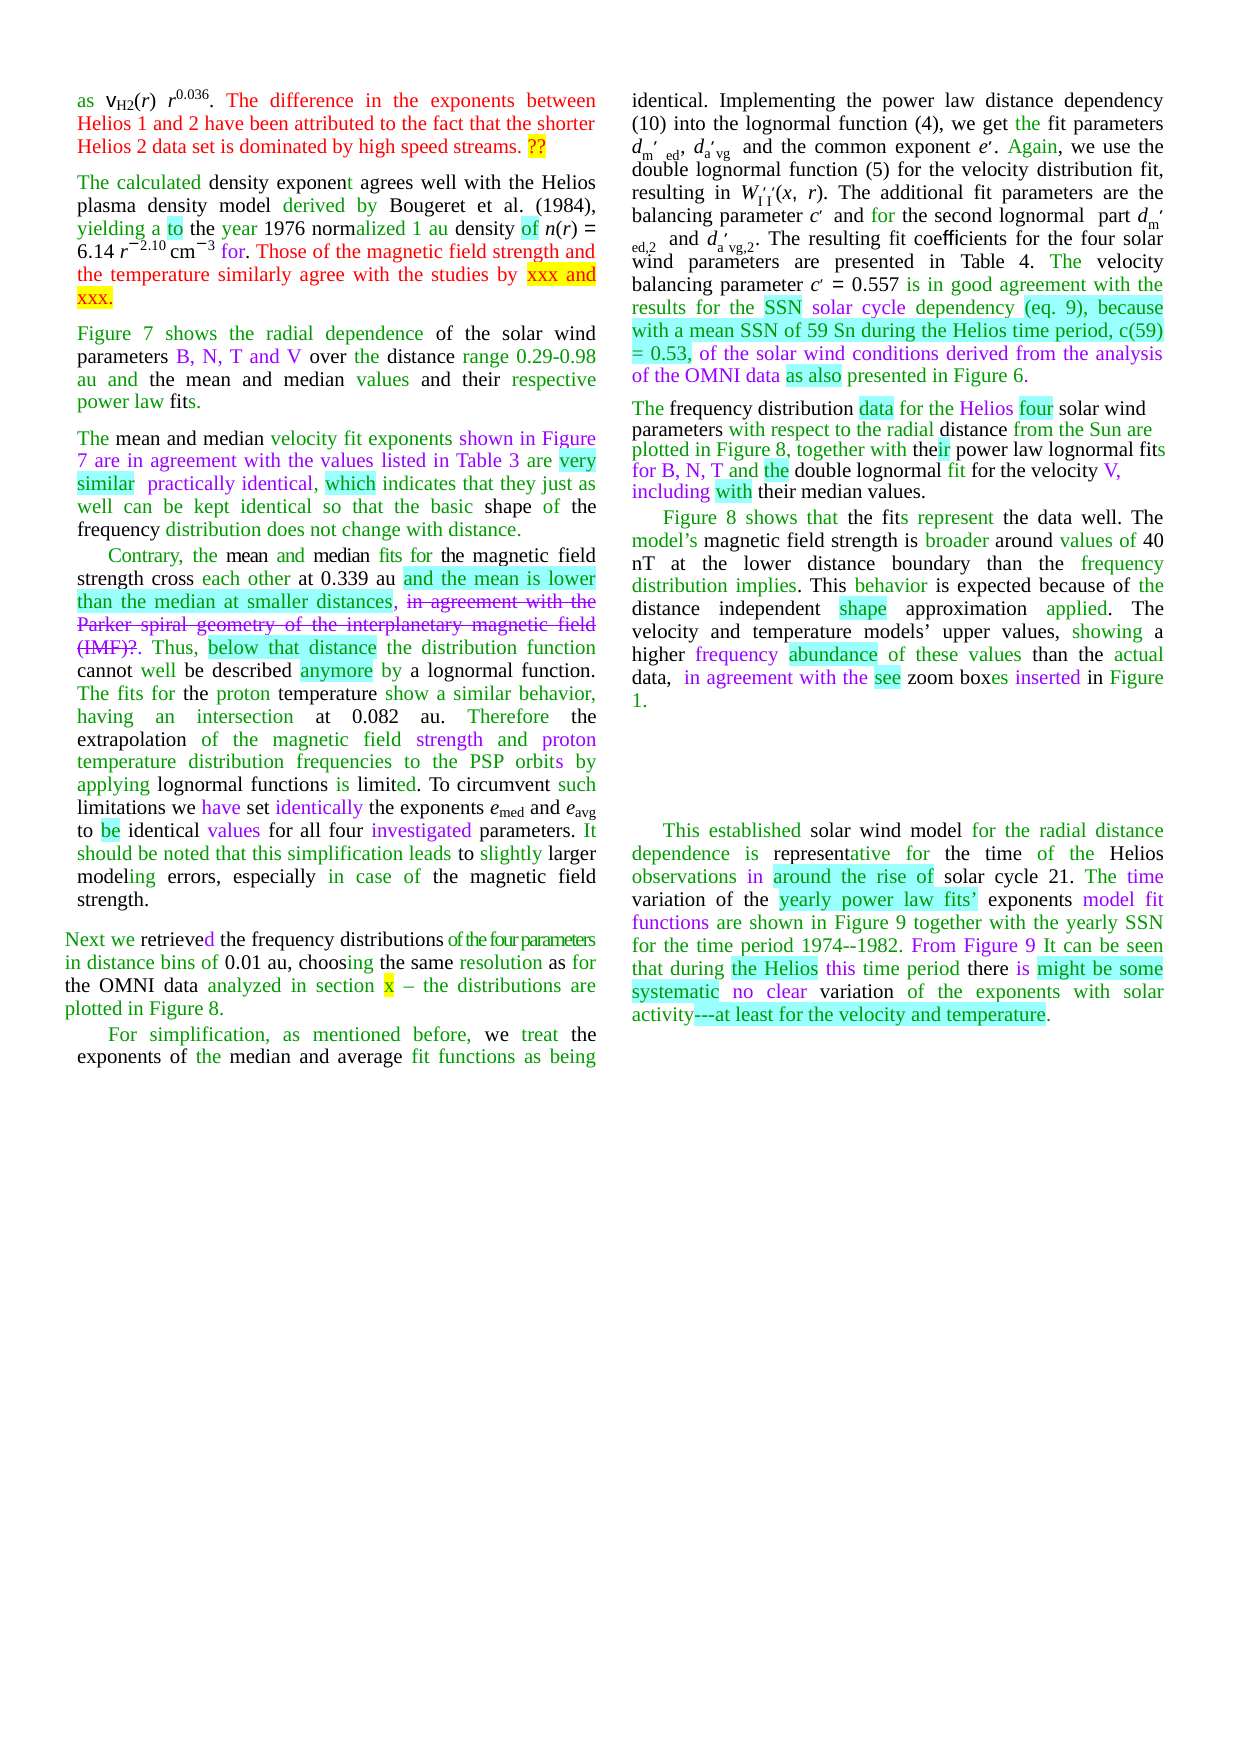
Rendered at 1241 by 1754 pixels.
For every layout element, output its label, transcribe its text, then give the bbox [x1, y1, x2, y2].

text Contrary, the mean and median fits for the magnetic field strength cross each other at 0.339 au and the mean is lower than the median at smaller distances, in agreement with the Parker spiral geometry of the interplanetary magnetic field (IMF)?. Thus, below that distance the distribution function cannot well be described anymore by a lognormal function. The fits for the proton temperature show a similar behavior, having an intersection at 0.082 au. Therefore the extrapolation of the magnetic field strength and proton temperature distribution frequencies to the PSP orbits by applying lognormal functions is limited. To circumvent such limitations we have set identically the exponents emed and eavg to be identical values for all four investigated parameters. It should be noted that this simplification leads to slightly larger modeling errors, especially in case of the magnetic field strength. [77, 626, 596, 911]
text The mean and median velocity fit exponents shown in Figure 7 are in agreement with the values listed in Table 3 are very similar practically identical, which indicates that they just as well can be kept identical so that the basic shape of the frequency distribution does not change with distance. [77, 427, 596, 541]
text For simplification, as mentioned before, we treat the exponents of the median and average fit functions as being identical. Implementing the power law distance dependency (10) into the lognormal function (4), we get the fit parameters dm, ed, da,vg and the common exponent e,. Again, we use the double lognormal function (5) for the velocity distribution fit, resulting in WI,I,(x, r). The additional fit parameters are the balancing parameter c, and for the second lognormal part dm, ed,2 and da,vg,2. The resulting fit coefficients for the four solar wind parameters are presented in Table 4. The velocity balancing parameter c, = 0.557 is in good agreement with the results for the SSN solar cycle dependency (eq. 9), because with a mean SSN of 59 Sn during the Helios time period, c(59) = 0.53, of the solar wind conditions derived from the analysis of the OMNI data as also presented in Figure 6. [632, 89, 1164, 387]
text Figure 7 shows the radial dependence of the solar wind parameters B, N, T and V over the distance range 0.29-0.98 au and the mean and median values and their respective power law fits. [77, 322, 596, 413]
text The frequency distribution data for the Helios four solar wind parameters with respect to the radial distance from the Sun are plotted in Figure 8, together with their power law lognormal fits for B, N, T and the double lognormal fit for the velocity V, including with their median values. [632, 398, 1176, 503]
text as vH2(r) r0.036. The difference in the exponents between Helios 1 and 2 have been attributed to the fact that the shorter Helios 2 data set is dominated by high speed streams. ?? [77, 89, 596, 158]
text Contrary, the mean and median fits for the magnetic field strength cross each other at 0.339 au and the mean is lower than the median at smaller distances, in agreement with the Parker spiral geometry of the interplanetary magnetic field (IMF)?. Thus, below that distance the distribution function cannot well be described anymore by a lognormal function. The fits for the proton temperature show a similar behavior, having an intersection at 0.082 au. Therefore the extrapolation of the magnetic field strength and proton temperature distribution frequencies to the PSP orbits by applying lognormal functions is limited. To circumvent such limitations we have set identically the exponents emed and eavg to be identical values for all four investigated parameters. It should be noted that this simplification leads to slightly larger modeling errors, especially in case of the magnetic field strength. [77, 544, 596, 625]
text This established solar wind model for the radial distance dependence is representative for the time of the Helios observations in around the rise of solar cycle 21. The time variation of the yearly power law fits’ exponents model fit functions are shown in Figure 9 together with the yearly SSN for the time period 1974--1982. From Figure 9 It can be seen that during the Helios this time period there is might be some systematic no clear variation of the exponents with solar activity---at least for the velocity and temperature. [632, 819, 1164, 1026]
text Next we retrieved the frequency distributions of the four parameters in distance bins of 0.01 au, choosing the same resolution as for the OMNI data analyzed in section x – the distributions are plotted in Figure 8. [64, 928, 596, 1019]
text The calculated density exponent agrees well with the Helios plasma density model derived by Bougeret et al. (1984), yielding a to the year 1976 normalized 1 au density of n(r) = 6.14 r−2.10 cm−3 for. Those of the magnetic field strength and the temperature similarly agree with the studies by xxx and xxx. [77, 171, 596, 309]
text For simplification, as mentioned before, we treat the exponents of the median and average fit functions as being identical. Implementing the power law distance dependency (10) into the lognormal function (4), we get the fit parameters dm, ed, da,vg and the common exponent e,. Again, we use the double lognormal function (5) for the velocity distribution fit, resulting in WI,I,(x, r). The additional fit parameters are the balancing parameter c, and for the second lognormal part dm, ed,2 and da,vg,2. The resulting fit coefficients for the four solar wind parameters are presented in Table 4. The velocity balancing parameter c, = 0.557 is in good agreement with the results for the SSN solar cycle dependency (eq. 9), because with a mean SSN of 59 Sn during the Helios time period, c(59) = 0.53, of the solar wind conditions derived from the analysis of the OMNI data as also presented in Figure 6. [77, 1023, 596, 1068]
text Figure 8 shows that the fits represent the data well. The model’s magnetic field strength is broader around values of 40 nT at the lower distance boundary than the frequency distribution implies. This behavior is expected because of the distance independent shape approximation applied. The velocity and temperature models’ upper values, showing a higher frequency abundance of these values than the actual data, in agreement with the see zoom boxes inserted in Figure 1. [632, 506, 1164, 712]
